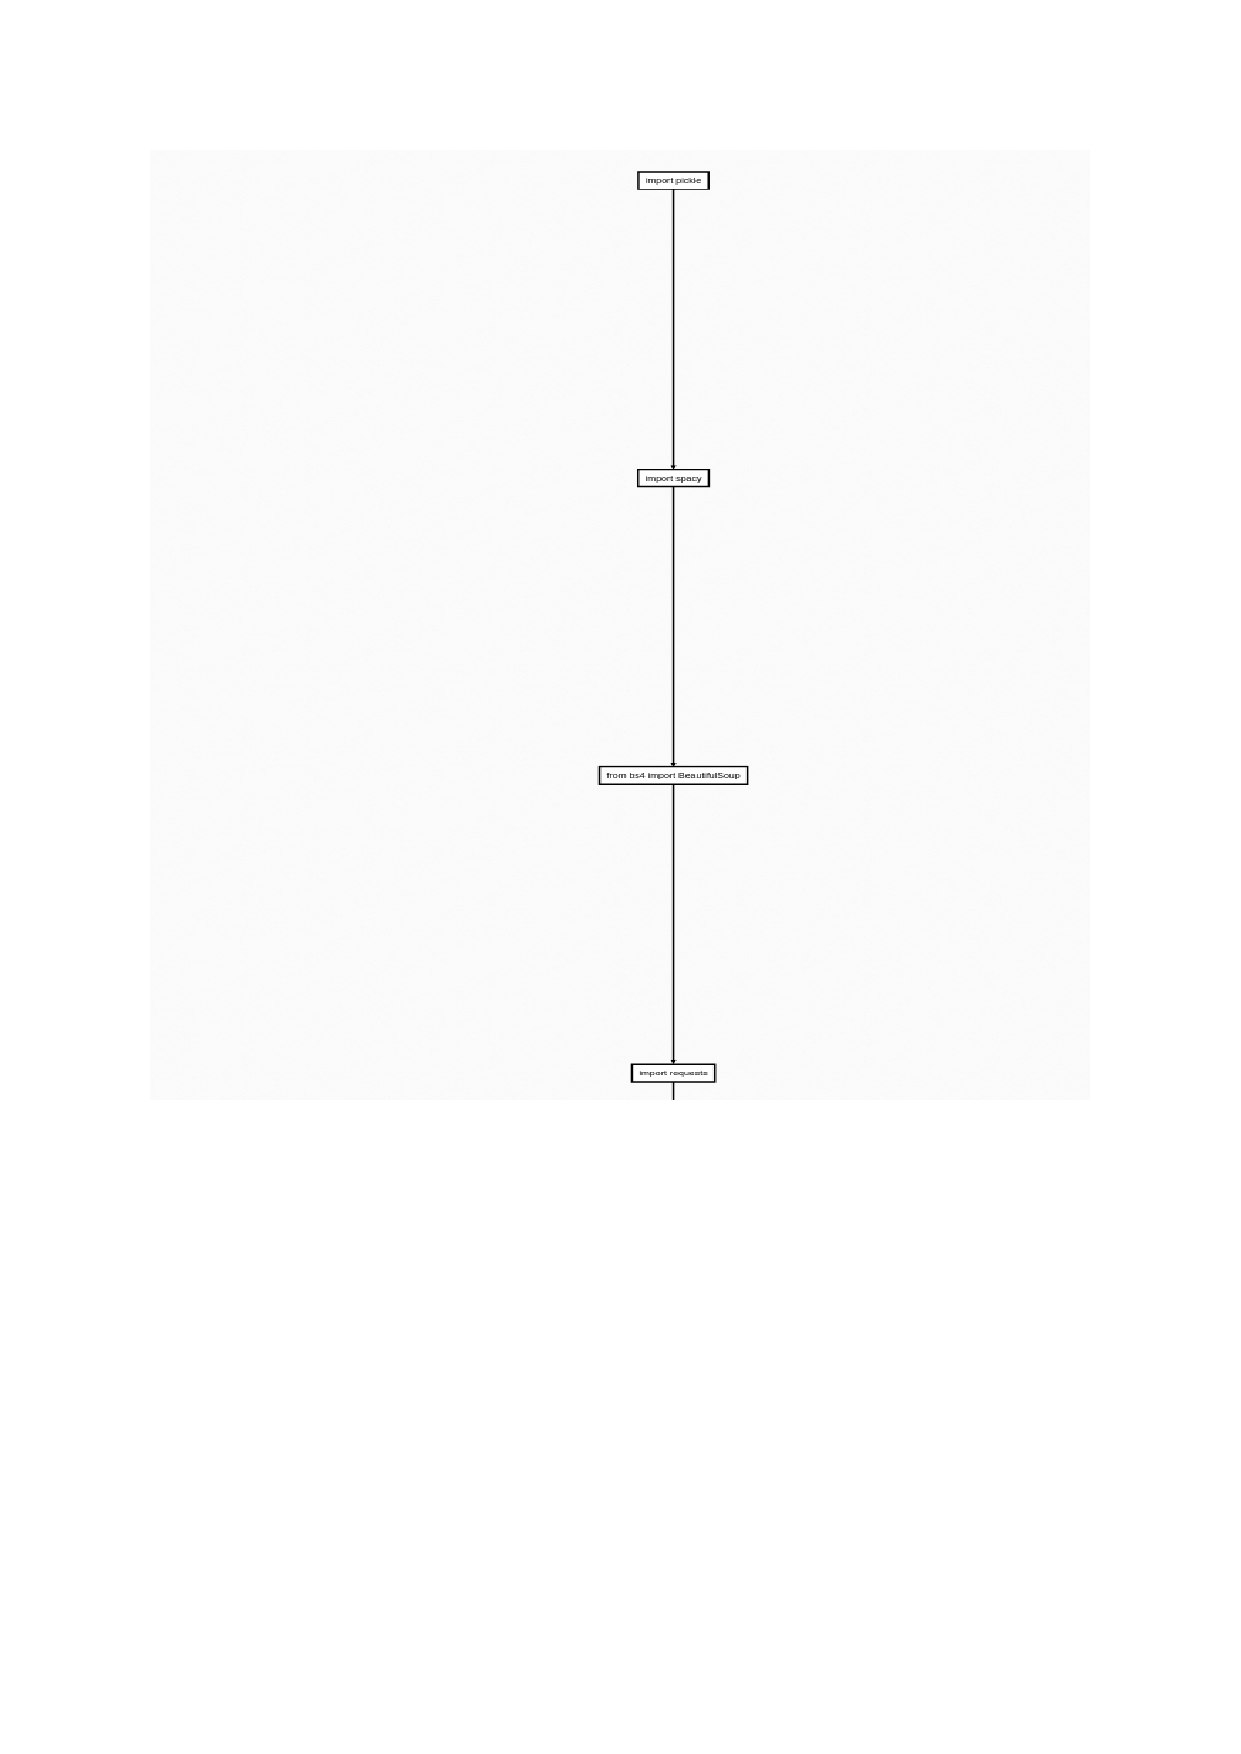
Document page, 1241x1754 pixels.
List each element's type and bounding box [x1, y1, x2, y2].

picture [150, 150, 1091, 1100]
